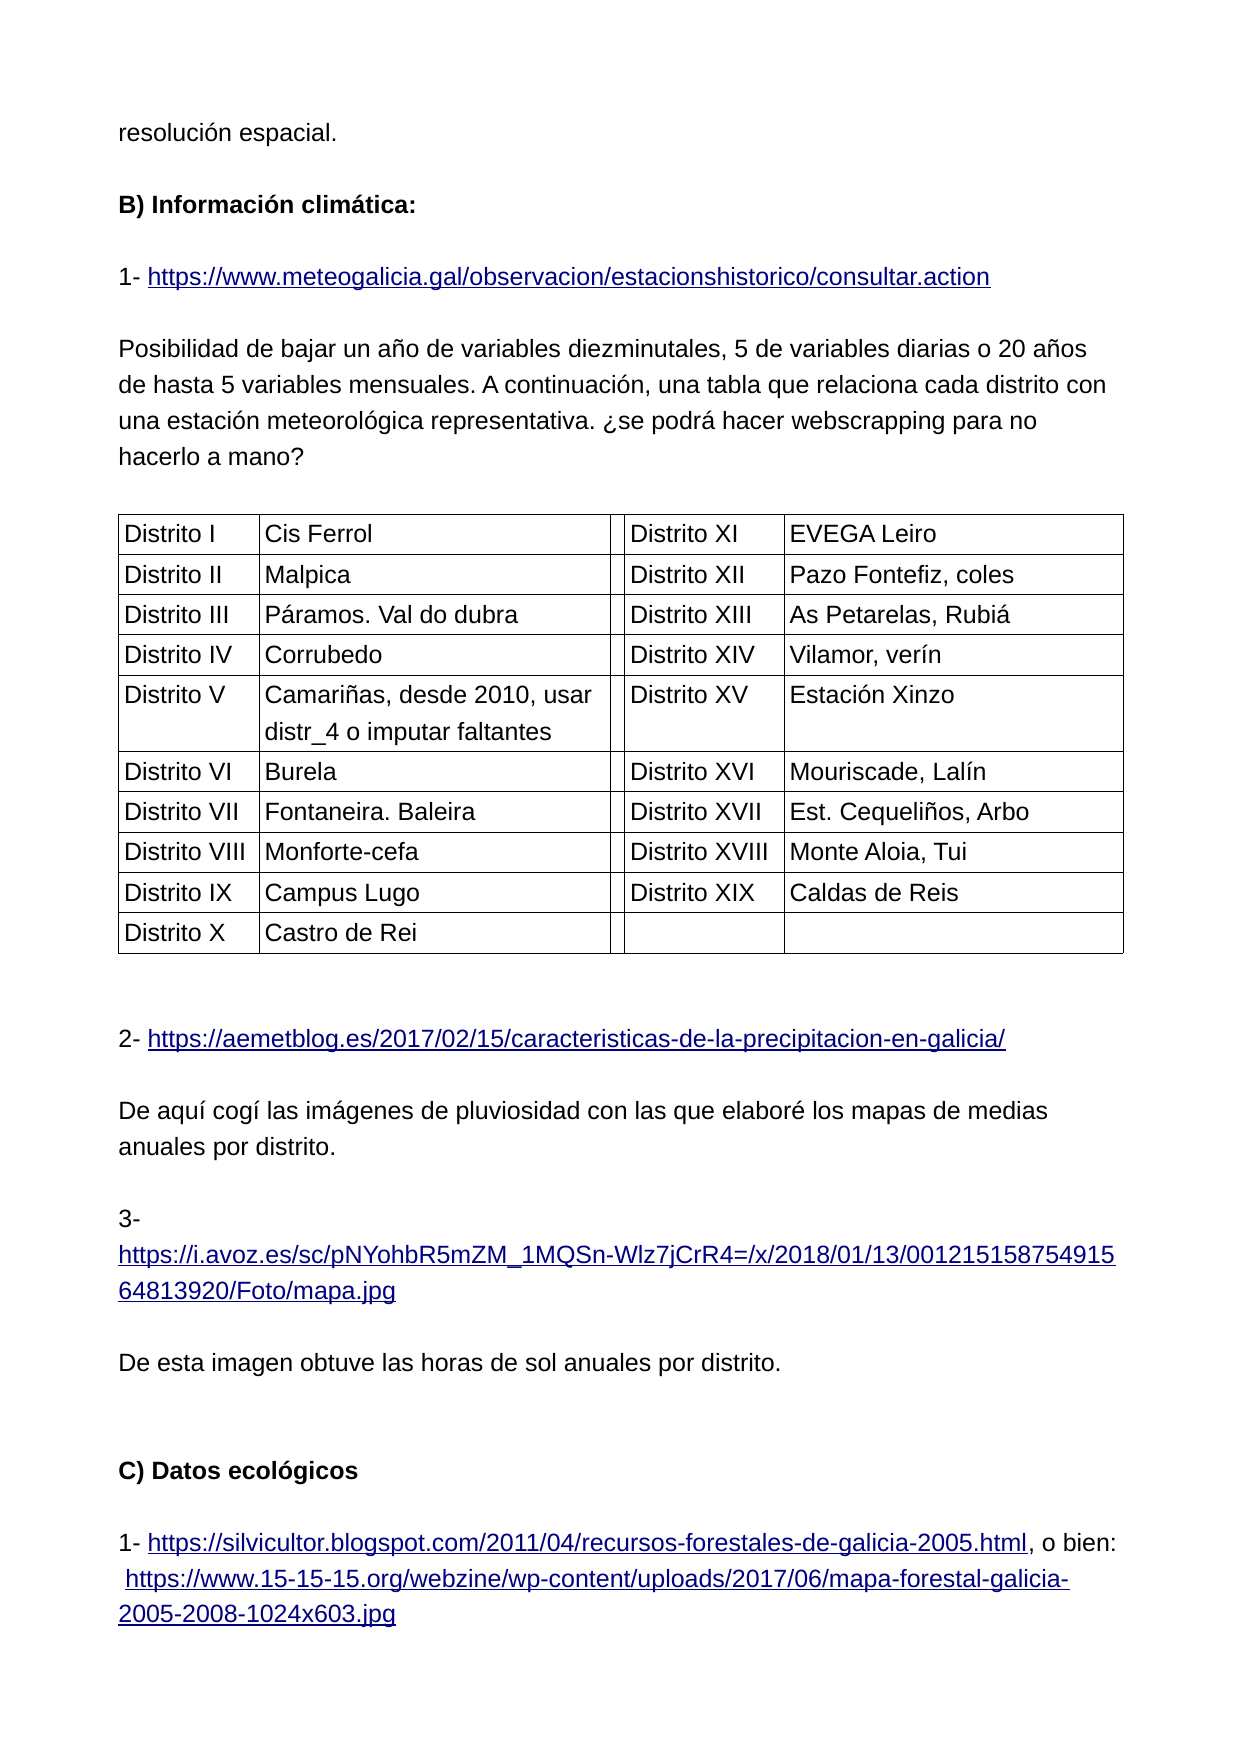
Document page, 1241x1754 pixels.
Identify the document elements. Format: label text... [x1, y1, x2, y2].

table_cell [611, 792, 624, 832]
table_cell Monte Aloia, Tui [785, 833, 1123, 872]
table_cell [611, 873, 624, 912]
table_cell [625, 913, 784, 952]
table_cell Mouriscade, Lalín [785, 752, 1123, 791]
table_cell Corrubedo [260, 635, 610, 675]
table_cell Distrito VIII [119, 833, 259, 872]
table_cell Páramos. Val do dubra [260, 595, 610, 634]
table_cell Malpica [260, 555, 610, 594]
table_cell Pazo Fontefiz, coles [785, 555, 1123, 594]
table_cell Camariñas, desde 2010, usar distr_4 o imputar faltantes [260, 676, 610, 751]
table_cell [611, 913, 624, 952]
table_cell Distrito XIII [625, 595, 784, 634]
table_cell Distrito III [119, 595, 259, 634]
table_cell [611, 833, 624, 872]
table_cell Estación Xinzo [785, 676, 1123, 751]
table_cell [611, 555, 624, 594]
table_header Distrito XI [625, 515, 784, 554]
table_cell [611, 595, 624, 634]
table_cell Caldas de Reis [785, 873, 1123, 912]
table_header [611, 515, 624, 554]
table_cell Distrito II [119, 555, 259, 594]
table_cell Fontaneira. Baleira [260, 792, 610, 832]
table_cell Distrito XIX [625, 873, 784, 912]
text resolución espacial. [118, 118, 1122, 147]
table_cell Monforte-cefa [260, 833, 610, 872]
table_cell Distrito XVI [625, 752, 784, 791]
table_cell [785, 913, 1123, 952]
table_cell Distrito V [119, 676, 259, 751]
text B) Información climática: [118, 190, 1122, 219]
table_cell Burela [260, 752, 610, 791]
text De aquí cogí las imágenes de pluviosidad con las que elaboré los mapas de medias anuales por distrito. [118, 1096, 1122, 1161]
table_cell Distrito XVII [625, 792, 784, 832]
table_cell Distrito VI [119, 752, 259, 791]
table_cell Est. Cequeliños, Arbo [785, 792, 1123, 832]
text 2- https://aemetblog.es/2017/02/15/caracteristicas-de-la-precipitacion-en-galicia/ [118, 1024, 1122, 1053]
table_cell [611, 676, 624, 751]
text 3- https://i.avoz.es/sc/pNYohbR5mZM_1MQSn-Wlz7jCrR4=/x/2018/01/13/00121515875491564813920/Foto/mapa.jpg [118, 1204, 1122, 1305]
table_header EVEGA Leiro [785, 515, 1123, 554]
table_cell Distrito IX [119, 873, 259, 912]
table_cell Distrito XII [625, 555, 784, 594]
table_cell [611, 752, 624, 791]
table_header Distrito I [119, 515, 259, 554]
table_header Cis Ferrol [260, 515, 610, 554]
table_cell [611, 635, 624, 675]
table_cell Distrito XIV [625, 635, 784, 675]
table_cell Distrito X [119, 913, 259, 952]
table_cell Distrito IV [119, 635, 259, 675]
text C) Datos ecológicos [118, 1456, 1122, 1484]
table_cell Distrito XV [625, 676, 784, 751]
text Posibilidad de bajar un año de variables diezminutales, 5 de variables diarias o 20 años de hasta 5 variables mensuales. A continuación, una tabla que relaciona cada distrito con una estación meteorológica representativa. ¿se podrá hacer webscrapping para no hacerlo a mano? [118, 334, 1122, 470]
text De esta imagen obtuve las horas de sol anuales por distrito. [118, 1348, 1122, 1377]
table_cell As Petarelas, Rubiá [785, 595, 1123, 634]
text https://www.15-15-15.org/webzine/wp-content/uploads/2017/06/mapa-forestal-galicia-2005-2008-1024x603.jpg [118, 1563, 1122, 1628]
text 1- https://silvicultor.blogspot.com/2011/04/recursos-forestales-de-galicia-2005.html, o bien: [118, 1528, 1122, 1556]
text 1- https://www.meteogalicia.gal/observacion/estacionshistorico/consultar.action [118, 262, 1122, 291]
table_cell Distrito VII [119, 792, 259, 832]
table_cell Vilamor, verín [785, 635, 1123, 675]
table_cell Distrito XVIII [625, 833, 784, 872]
table_cell Campus Lugo [260, 873, 610, 912]
table_cell Castro de Rei [260, 913, 610, 952]
